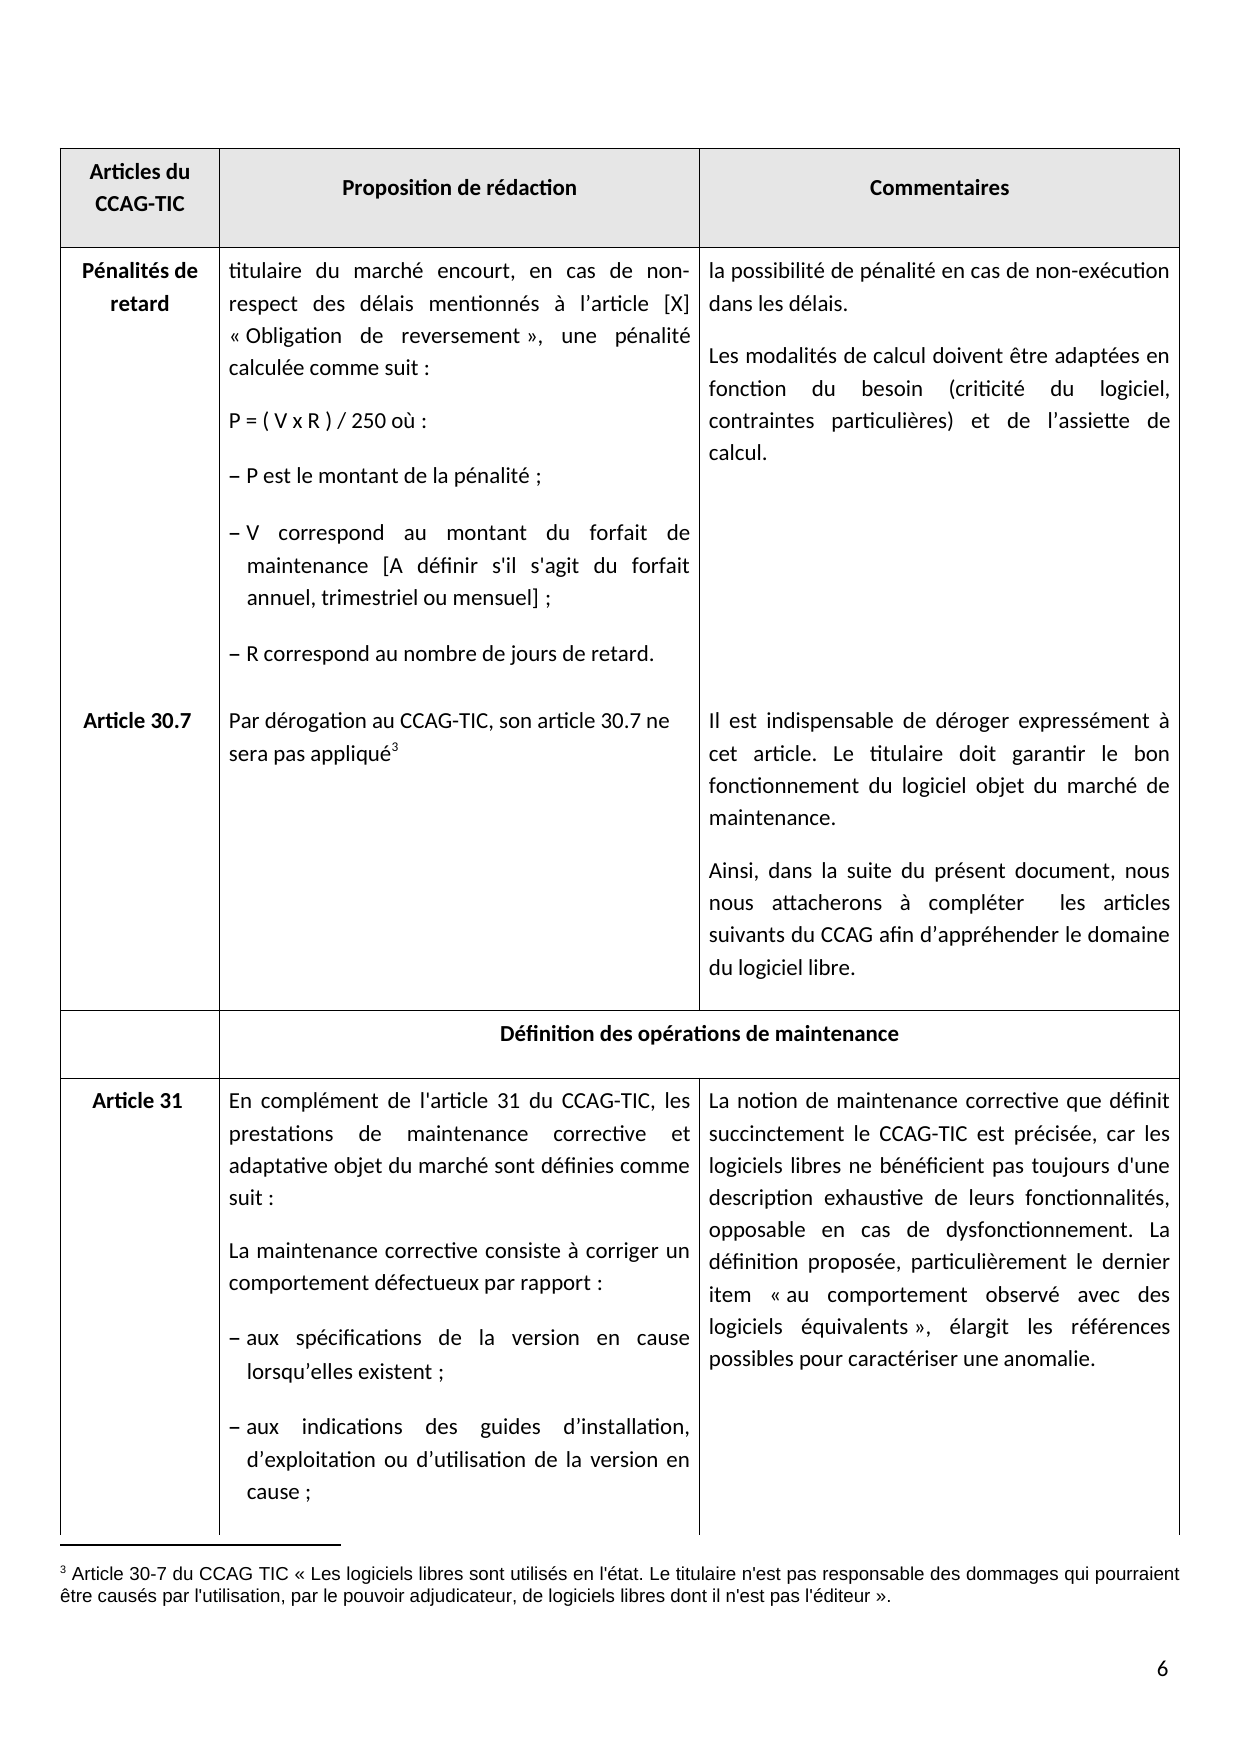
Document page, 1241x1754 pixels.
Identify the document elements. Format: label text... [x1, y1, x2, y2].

table_cell En complément de l'article 31 du CCAG-TIC, les prestations de maintenance corrective et adaptative objet du marché sont définies comme suit : La maintenance corrective consiste à corriger un comportement défectueux par rapport : aux spécifications de la version en cause lorsqu’elles existent ; aux indications des guides d’installation, d’exploitation ou d’utilisation de la version en cause ; au comportement observé avec des logiciels équivalents. [220, 1079, 699, 1535]
table_header Proposition de rédaction [220, 149, 699, 247]
table_header Articles du CCAG-TIC [61, 149, 219, 247]
table_cell Article 30.7 [61, 698, 219, 1010]
table_cell la possibilité de pénalité en cas de non-exécution dans les délais. Les modalités de calcul doivent être adaptées en fonction du besoin (criticité du logiciel, contraintes particulières) et de l’assiette de calcul. [700, 248, 1179, 697]
table_cell [61, 1011, 219, 1077]
table_cell Définition des opérations de maintenance [220, 1011, 1179, 1077]
table_cell La notion de maintenance corrective que définit succinctement le CCAG-TIC est précisée, car les logiciels libres ne bénéficient pas toujours d'une description exhaustive de leurs fonctionnalités, opposable en cas de dysfonctionnement. La définition proposée, particulièrement le dernier item « au comportement observé avec des logiciels équivalents », élargit les références possibles pour caractériser une anomalie. [700, 1079, 1179, 1535]
table_cell Il est indispensable de déroger expressément à cet article. Le titulaire doit garantir le bon fonctionnement du logiciel objet du marché de maintenance. Ainsi, dans la suite du présent document, nous nous attacherons à compléter les articles suivants du CCAG afin d’appréhender le domaine du logiciel libre. [700, 698, 1179, 1010]
table_cell Article 31 [61, 1079, 219, 1535]
table_cell Par dérogation au CCAG-TIC, son article 30.7 ne sera pas appliqué [220, 698, 699, 1010]
table_header Commentaires [700, 149, 1179, 247]
table_cell Pénalités de retard [61, 248, 219, 697]
table_cell titulaire du marché encourt, en cas de non-respect des délais mentionnés à l’article [X] « Obligation de reversement », une pénalité calculée comme suit : P = ( V x R ) / 250 où : P est le montant de la pénalité ; V correspond au montant du forfait de maintenance [A définir s'il s'agit du forfait annuel, trimestriel ou mensuel] ; R correspond au nombre de jours de retard. [220, 248, 699, 697]
